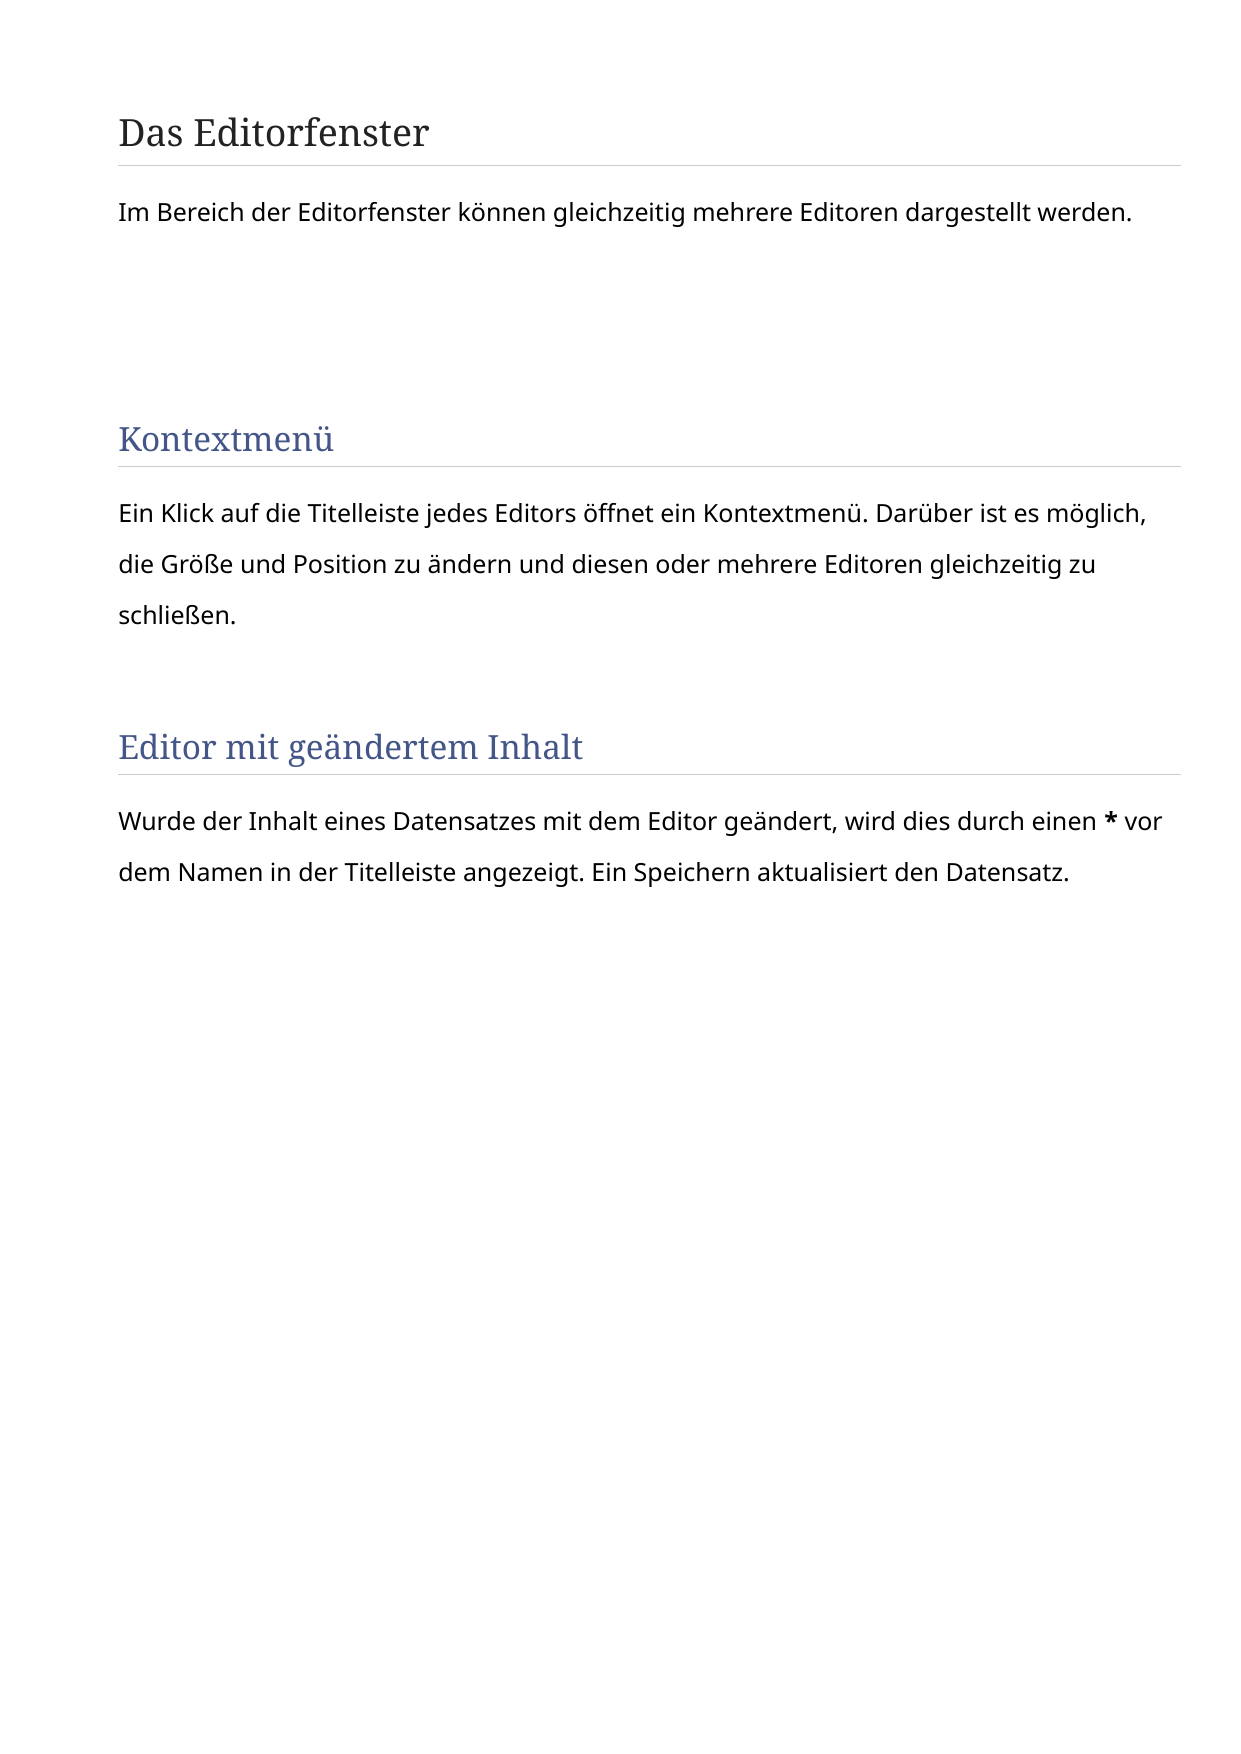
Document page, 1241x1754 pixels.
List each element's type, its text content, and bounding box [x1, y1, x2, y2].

text Ein Klick auf die Titelleiste jedes Editors öffnet ein Kontextmenü. Darüber ist es möglich, die Größe und Position zu ändern und diesen oder mehrere Editoren gleichzeitig zu schließen. [118, 496, 1181, 632]
text Wurde der Inhalt eines Datensatzes mit dem Editor geändert, wird dies durch einen * vor dem Namen in der Titelleiste angezeigt. Ein Speichern aktualisiert den Datensatz. [118, 803, 1181, 889]
subtitle Kontextmenü [118, 416, 1181, 466]
subtitle Editor mit geändertem Inhalt [118, 724, 1181, 774]
subtitle Das Editorfenster [118, 106, 1181, 165]
text Im Bereich der Editorfenster können gleichzeitig mehrere Editoren dargestellt werden. [118, 194, 1181, 228]
